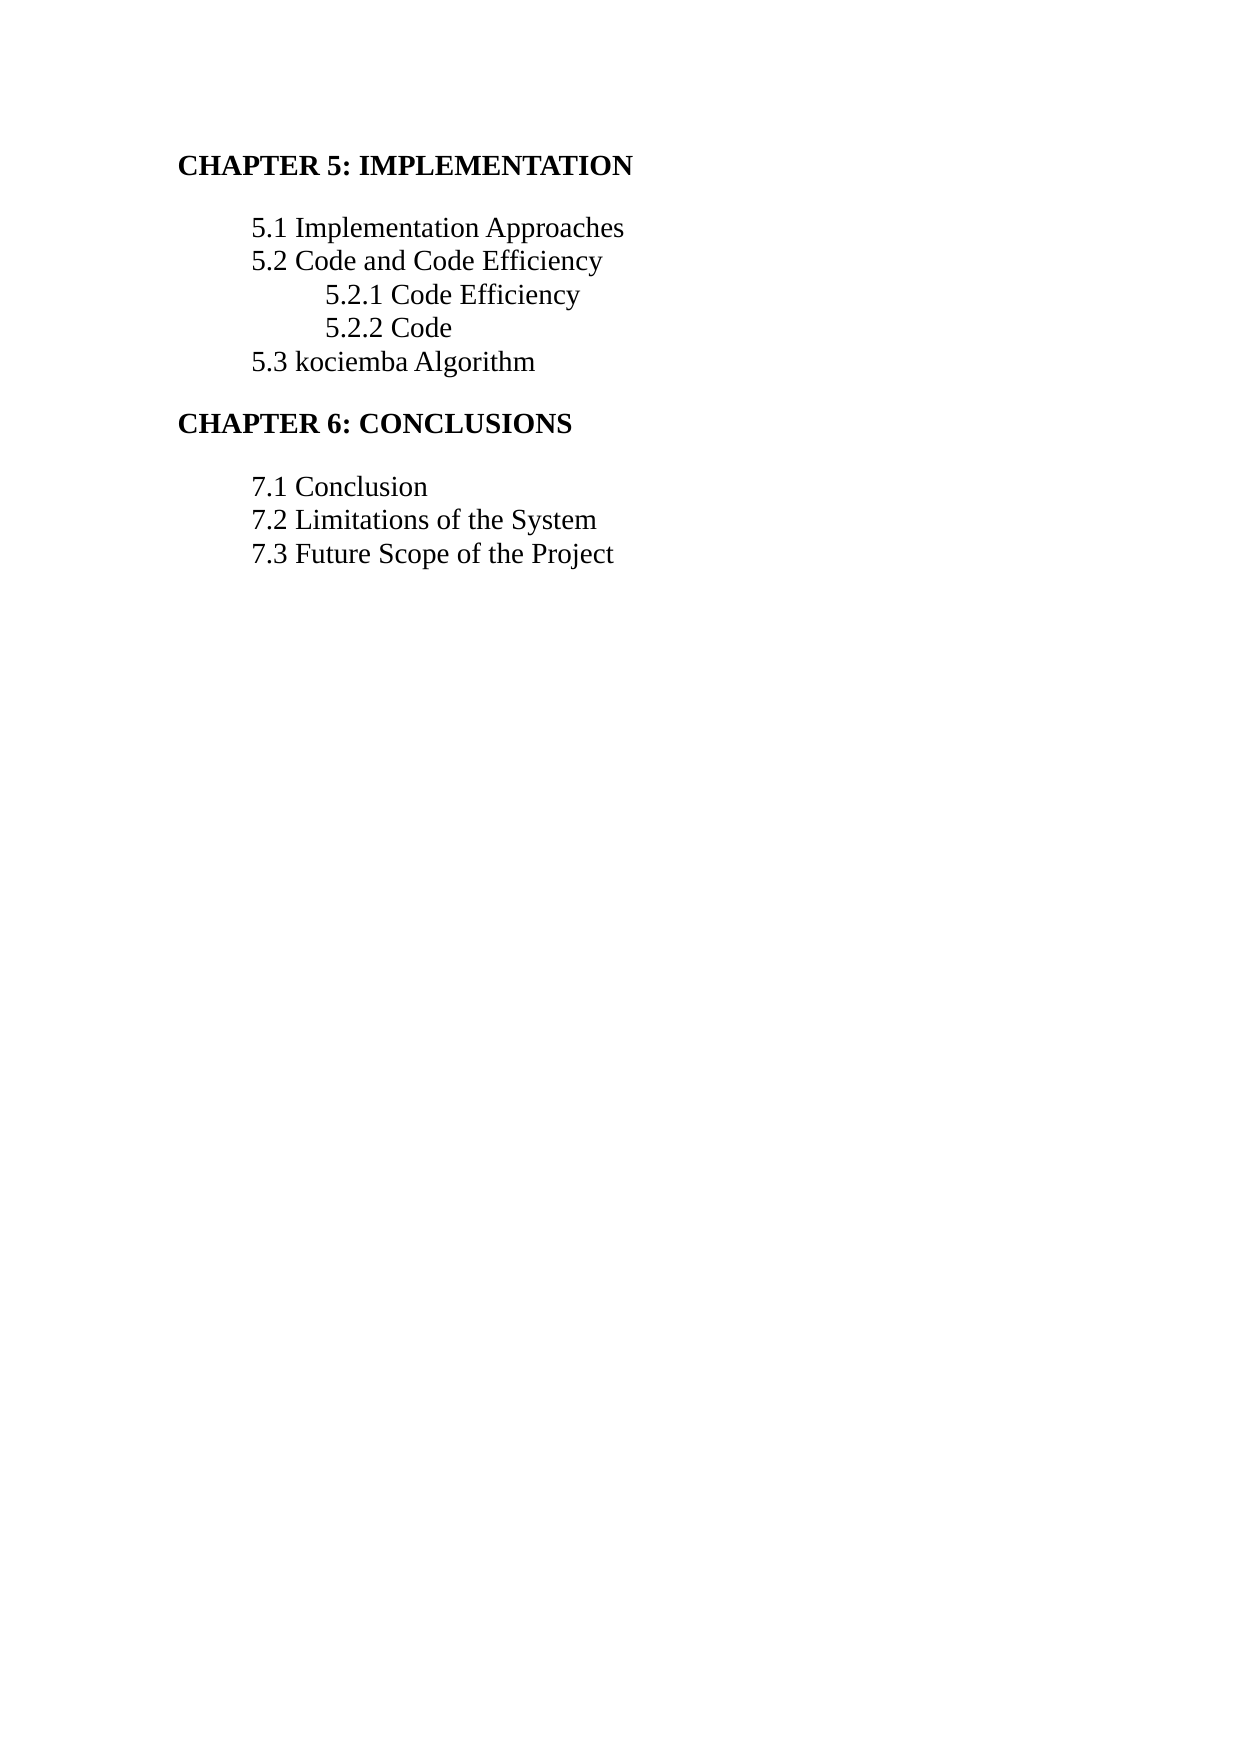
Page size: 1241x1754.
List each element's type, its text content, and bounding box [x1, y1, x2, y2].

text 5.2 Code and Code Efficiency [177, 243, 1122, 277]
text 5.2.1 Code Efficiency 5.2.2 Code 5.3 kociemba Algorithm [177, 277, 1122, 378]
text 7.1 Conclusion [177, 469, 1122, 502]
text 7.2 Limitations of the System [177, 502, 1122, 536]
text 7.3 Future Scope of the Project [177, 536, 1122, 569]
text 5.1 Implementation Approaches [177, 181, 1122, 243]
text CHAPTER 5: IMPLEMENTATION [177, 148, 1122, 181]
text CHAPTER 6: CONCLUSIONS [177, 406, 1122, 440]
